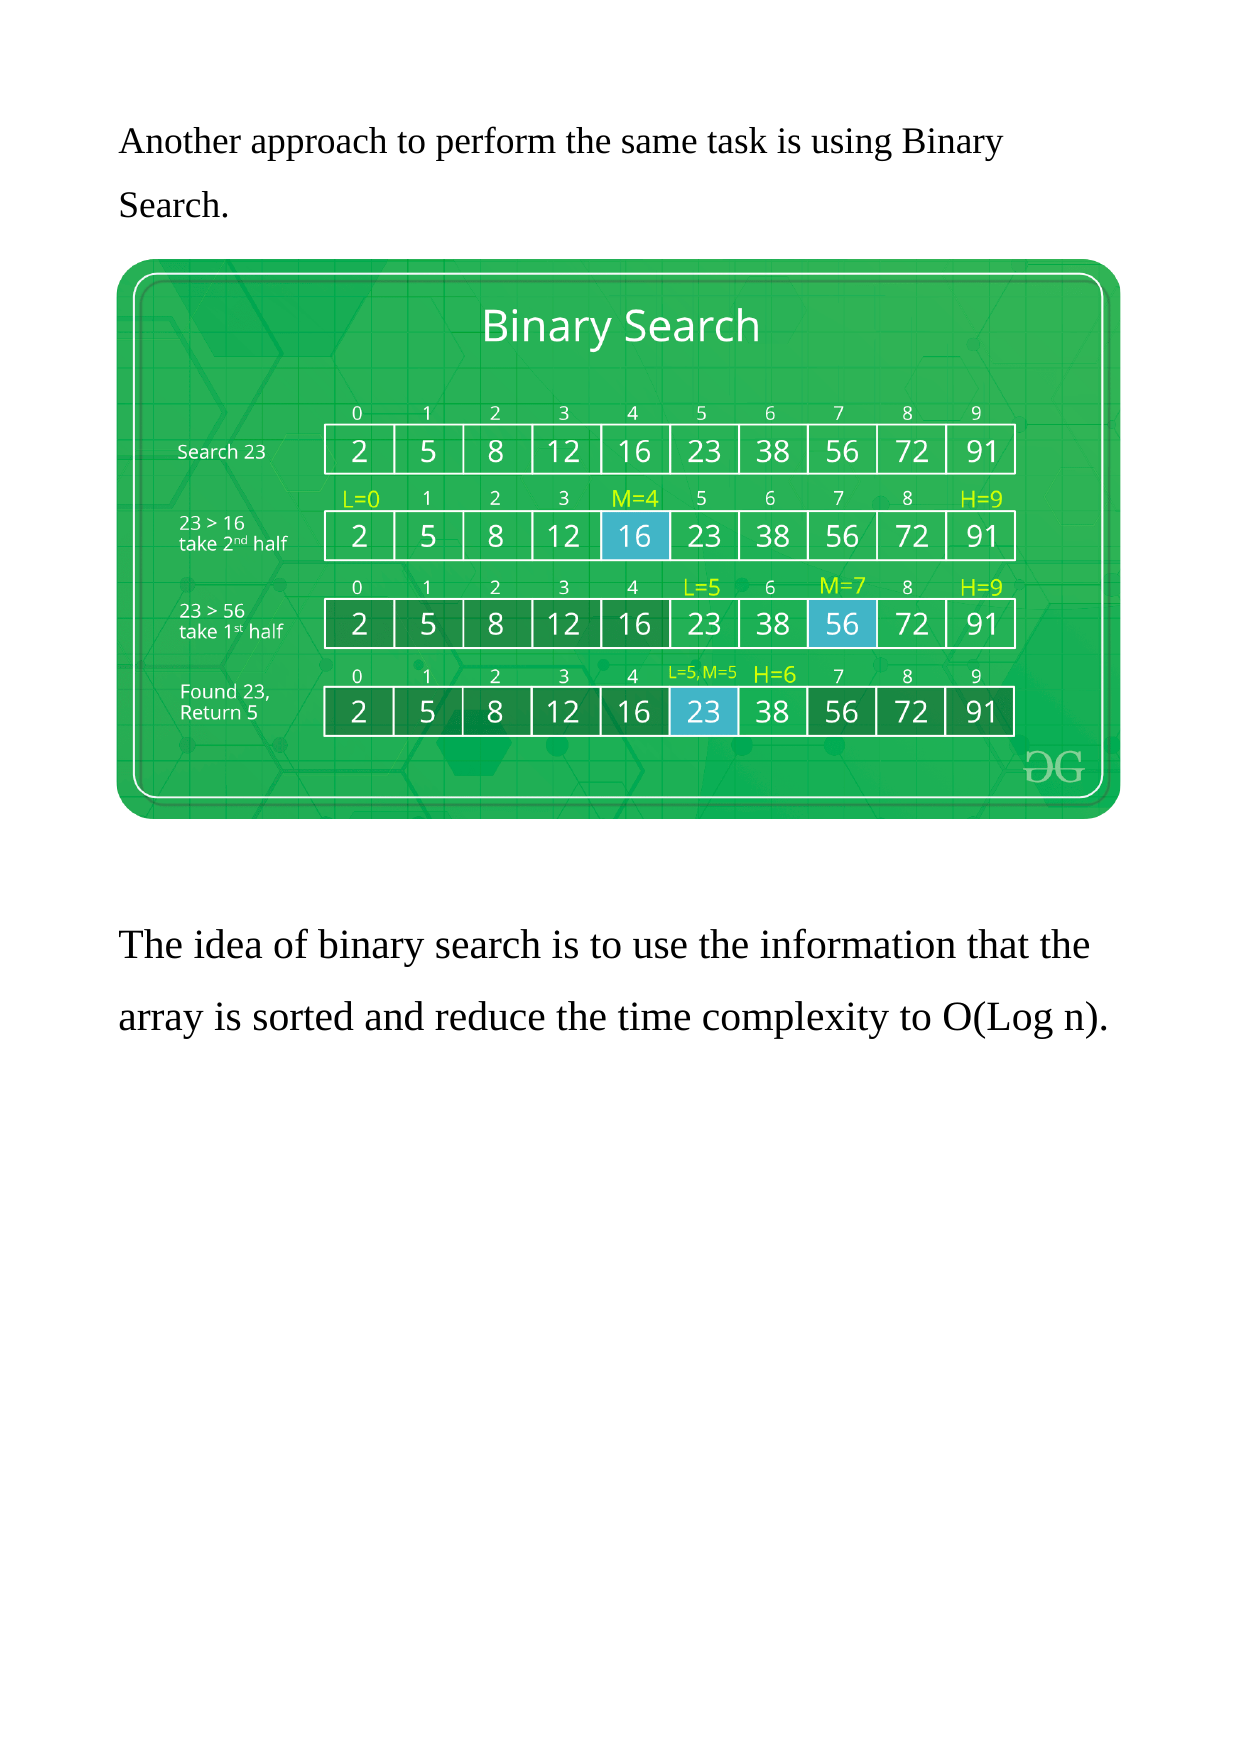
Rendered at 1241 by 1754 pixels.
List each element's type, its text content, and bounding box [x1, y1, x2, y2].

text The idea of binary search is to use the information that the array is sorted and reduce the time complexity to O(Log n). [118, 919, 1122, 1039]
text Another approach to perform the same task is using Binary Search. [118, 118, 1122, 226]
picture [116, 259, 1121, 819]
